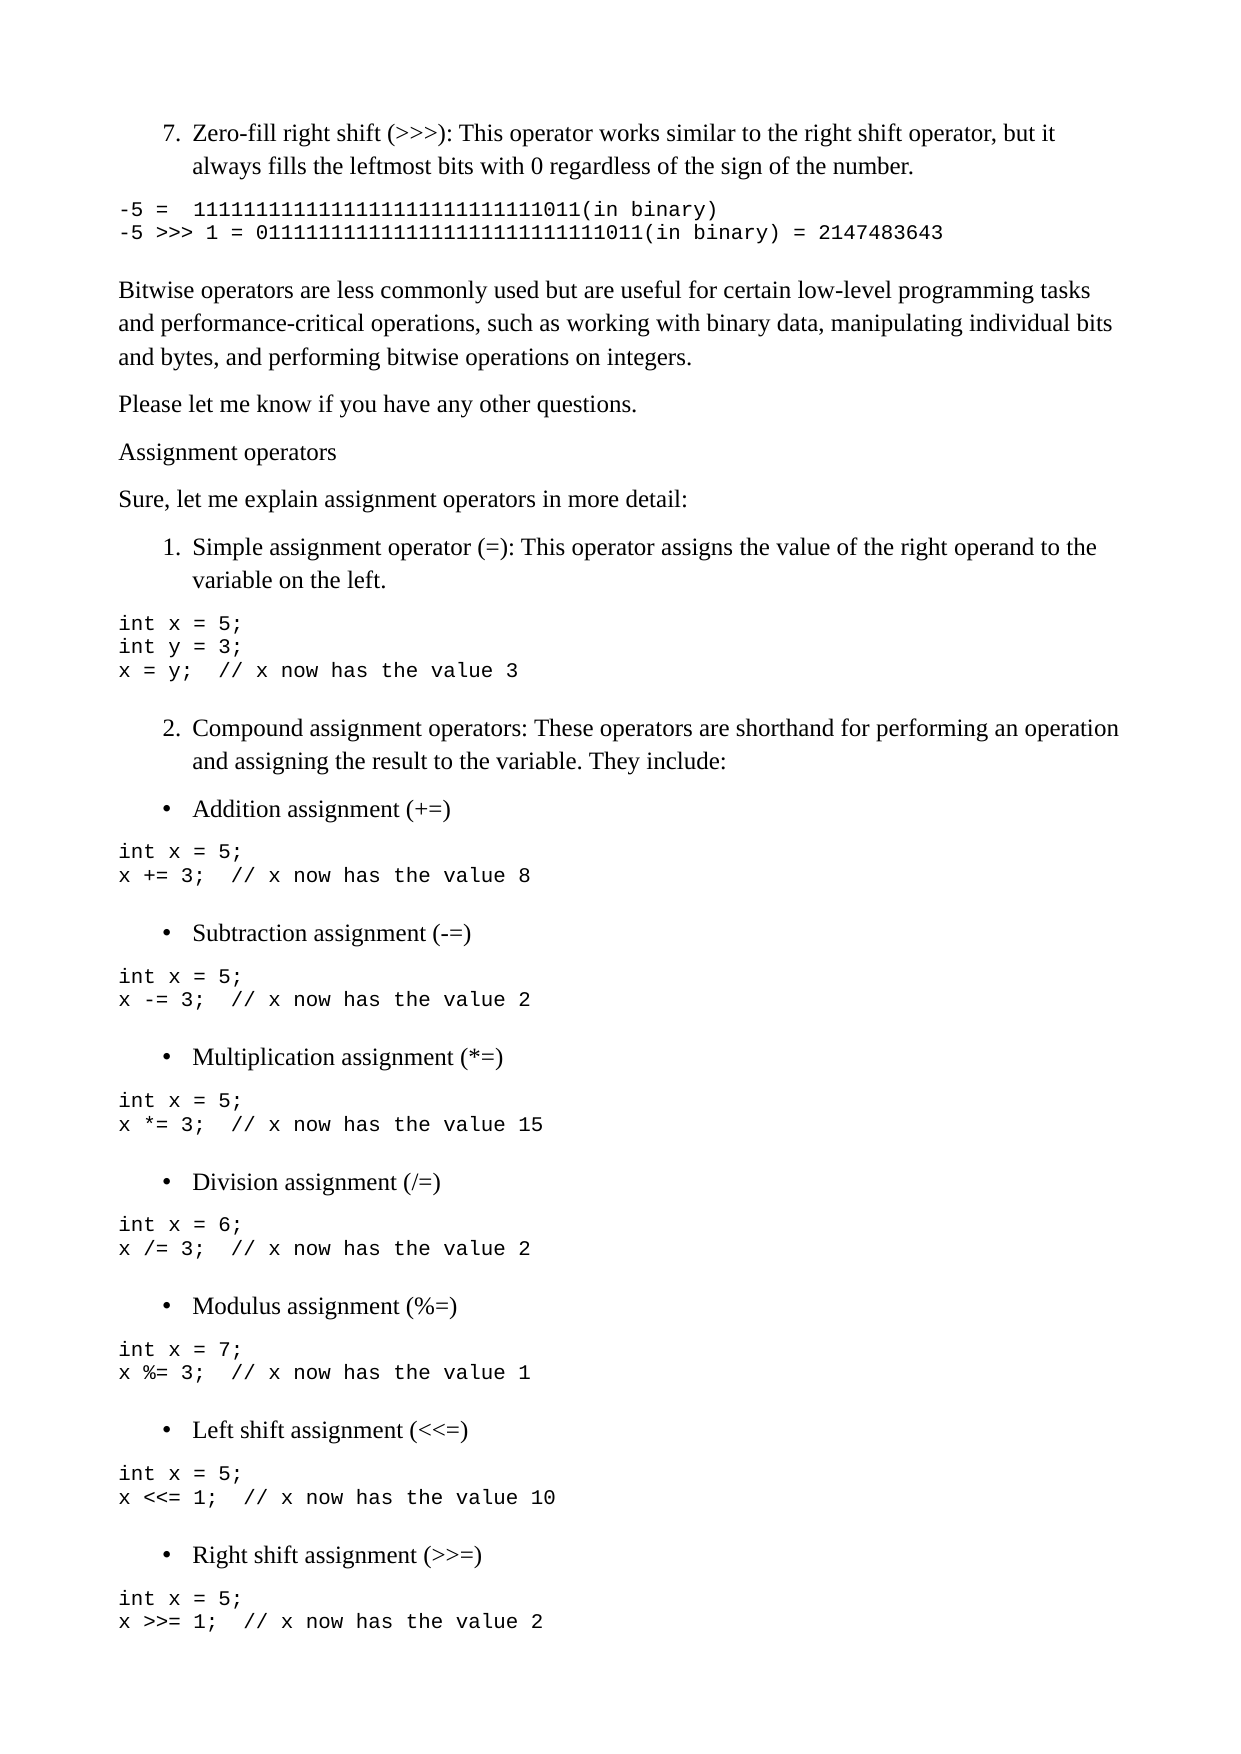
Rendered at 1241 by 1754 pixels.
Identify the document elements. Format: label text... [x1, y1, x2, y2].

list Addition assignment (+=) [162, 794, 1122, 822]
text x = y; // x now has the value 3 [118, 660, 1122, 683]
text x >>= 1; // x now has the value 2 [118, 1611, 1122, 1635]
text x -= 3; // x now has the value 2 [118, 989, 1122, 1013]
text Please let me know if you have any other questions. [118, 389, 1122, 418]
text int x = 6; [118, 1214, 1122, 1238]
text x <<= 1; // x now has the value 10 [118, 1487, 1122, 1510]
text int x = 5; [118, 1587, 1122, 1611]
text x += 3; // x now has the value 8 [118, 865, 1122, 888]
text int x = 5; [118, 1463, 1122, 1487]
list Left shift assignment (<<=) [162, 1416, 1122, 1444]
text Bitwise operators are less commonly used but are useful for certain low-level programming tasks and performance-critical operations, such as working with binary data, manipulating individual bits and bytes, and performing bitwise operations on integers. [118, 276, 1122, 370]
text int y = 3; [118, 636, 1122, 660]
text x %= 3; // x now has the value 1 [118, 1362, 1122, 1386]
text int x = 7; [118, 1339, 1122, 1362]
list Modulus assignment (%=) [162, 1291, 1122, 1320]
text -5 >>> 1 = 0111111111111111111111111111011(in binary) = 2147483643 [118, 222, 1122, 246]
text int x = 5; [118, 1090, 1122, 1114]
list Subtraction assignment (-=) [162, 918, 1122, 947]
list Division assignment (/=) [162, 1167, 1122, 1196]
text Sure, let me explain assignment operators in more detail: [118, 484, 1122, 513]
list Compound assignment operators: These operators are shorthand for performing an operation and assigning the result to the variable. They include: [162, 713, 1122, 775]
text int x = 5; [118, 841, 1122, 865]
list Zero-fill right shift (>>>): This operator works similar to the right shift operator, but it always fills the leftmost bits with 0 regardless of the sign of the number. [162, 118, 1122, 180]
list Right shift assignment (>>=) [162, 1540, 1122, 1569]
text -5 = 1111111111111111111111111111011(in binary) [118, 199, 1122, 222]
text Assignment operators [118, 437, 1122, 466]
text x *= 3; // x now has the value 15 [118, 1114, 1122, 1137]
text int x = 5; [118, 966, 1122, 989]
list Multiplication assignment (*=) [162, 1042, 1122, 1071]
text int x = 5; [118, 613, 1122, 636]
text x /= 3; // x now has the value 2 [118, 1238, 1122, 1262]
list Simple assignment operator (=): This operator assigns the value of the right operand to the variable on the left. [162, 532, 1122, 594]
